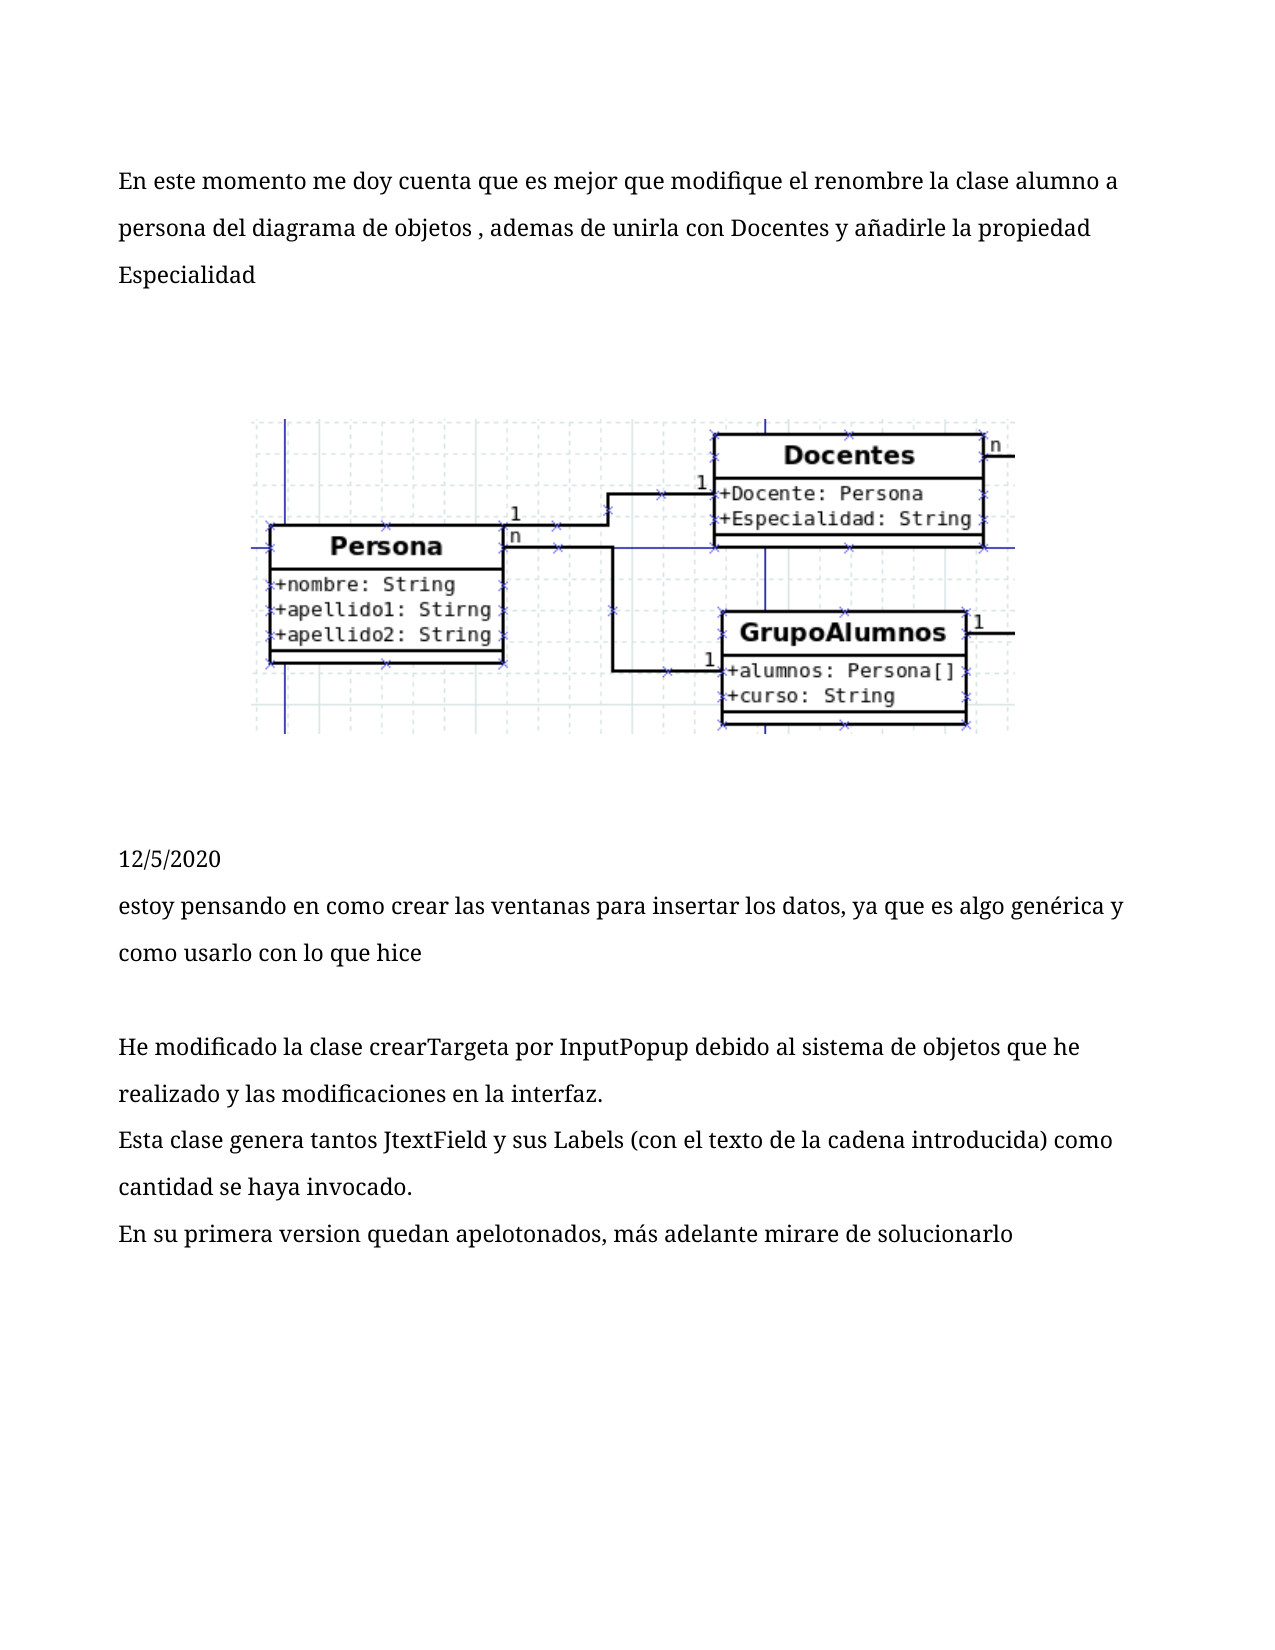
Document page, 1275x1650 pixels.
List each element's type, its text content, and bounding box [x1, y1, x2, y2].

text 12/5/2020 [118, 843, 1157, 874]
picture [250, 419, 1015, 734]
text Esta clase genera tantos JtextField y sus Labels (con el texto de la cadena introducida) como cantidad se haya invocado. [118, 1124, 1157, 1202]
text En este momento me doy cuenta que es mejor que modifique el renombre la clase alumno a persona del diagrama de objetos , ademas de unirla con Docentes y añadirle la propiedad Especialidad [118, 165, 1157, 290]
text He modificado la clase crearTargeta por InputPopup debido al sistema de objetos que he realizado y las modificaciones en la interfaz. [118, 1031, 1157, 1109]
text estoy pensando en como crear las ventanas para insertar los datos, ya que es algo genérica y como usarlo con lo que hice [118, 890, 1157, 968]
text En su primera version quedan apelotonados, más adelante mirare de solucionarlo [118, 1218, 1157, 1249]
